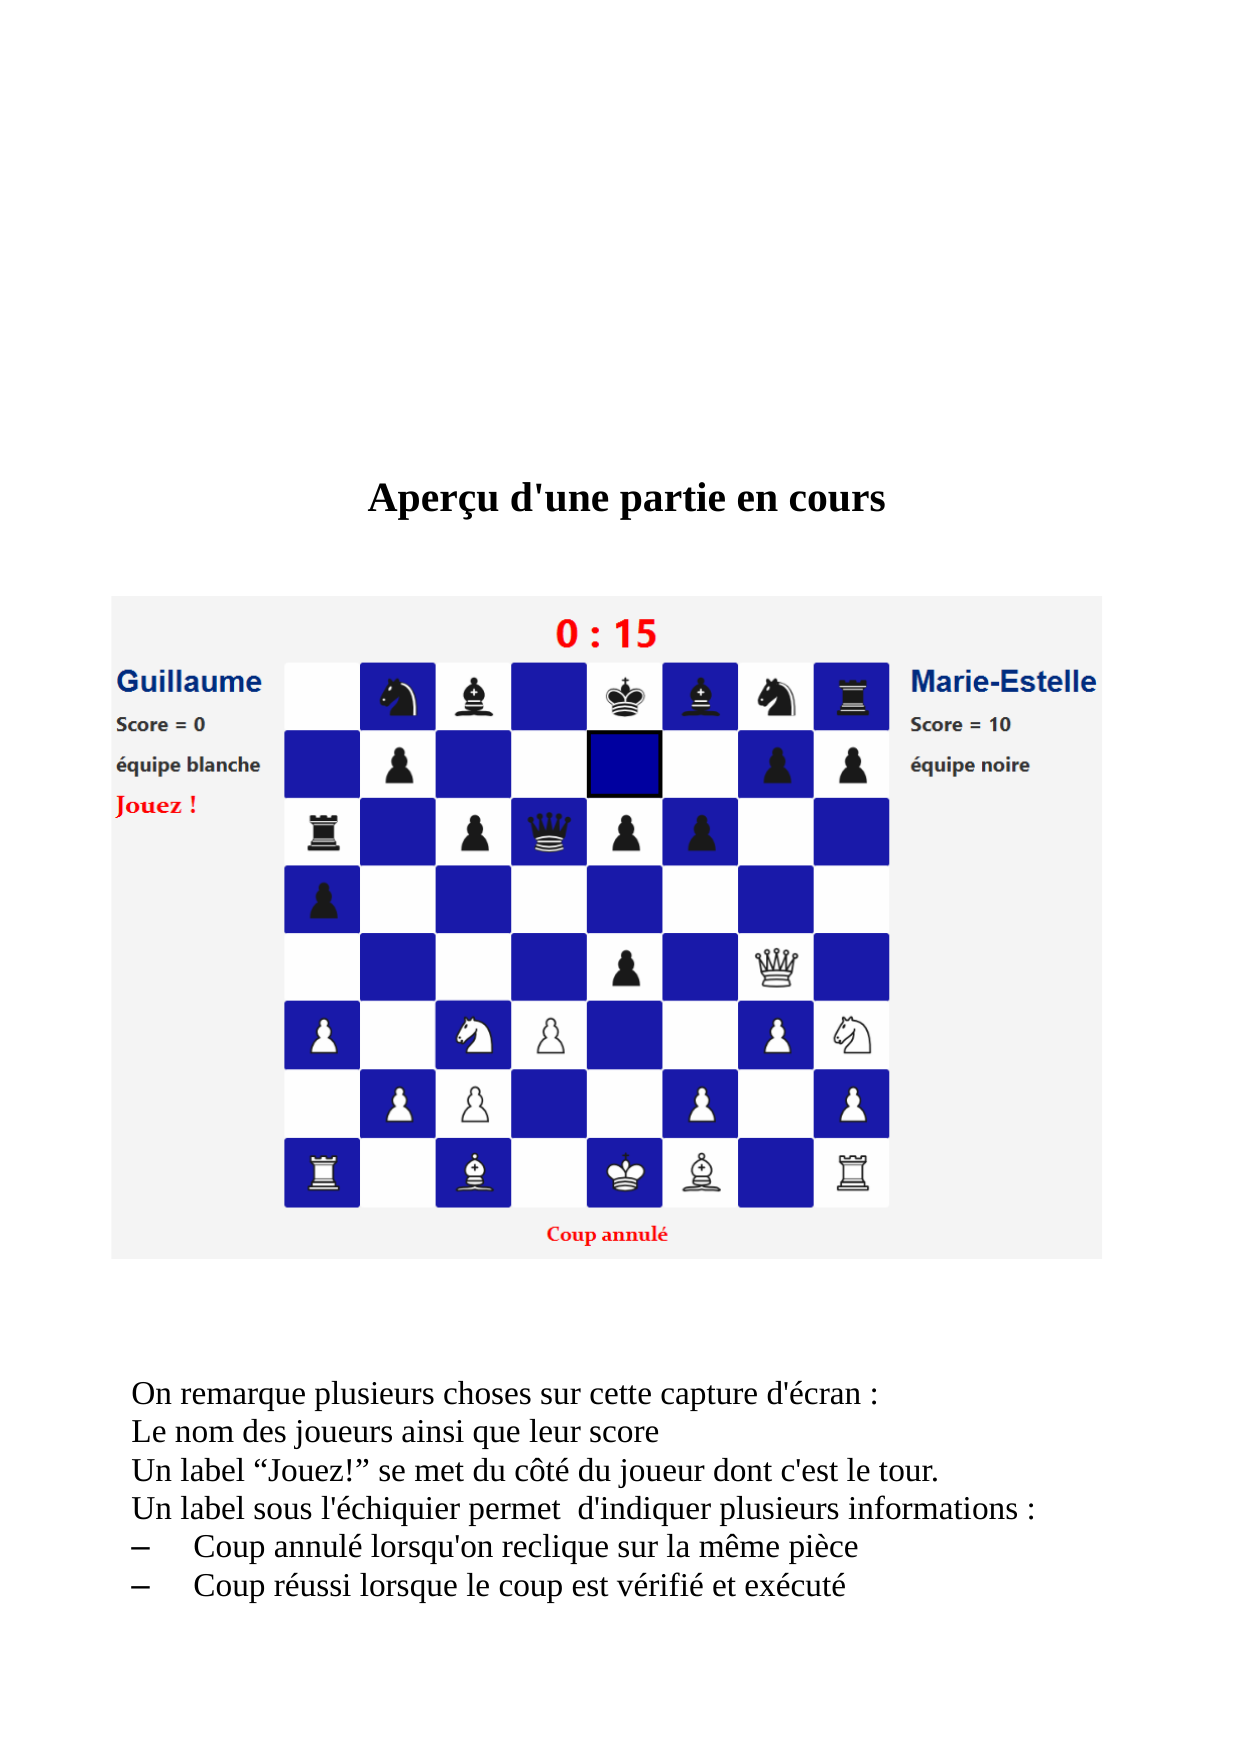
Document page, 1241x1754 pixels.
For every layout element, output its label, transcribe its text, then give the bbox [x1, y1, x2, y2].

text Un label “Jouez!” se met du côté du joueur dont c'est le tour. [131, 1450, 1122, 1488]
text Un label sous l'échiquier permet d'indiquer plusieurs informations : [131, 1488, 1122, 1526]
picture [111, 596, 1103, 1259]
text On remarque plusieurs choses sur cette capture d'écran : [131, 1373, 1122, 1411]
text Le nom des joueurs ainsi que leur score [131, 1411, 1122, 1450]
text Aperçu d'une partie en cours [131, 473, 1122, 521]
list Coup réussi lorsque le coup est vérifié et exécuté [131, 1565, 1122, 1603]
list Coup annulé lorsqu'on reclique sur la même pièce [131, 1526, 1122, 1565]
